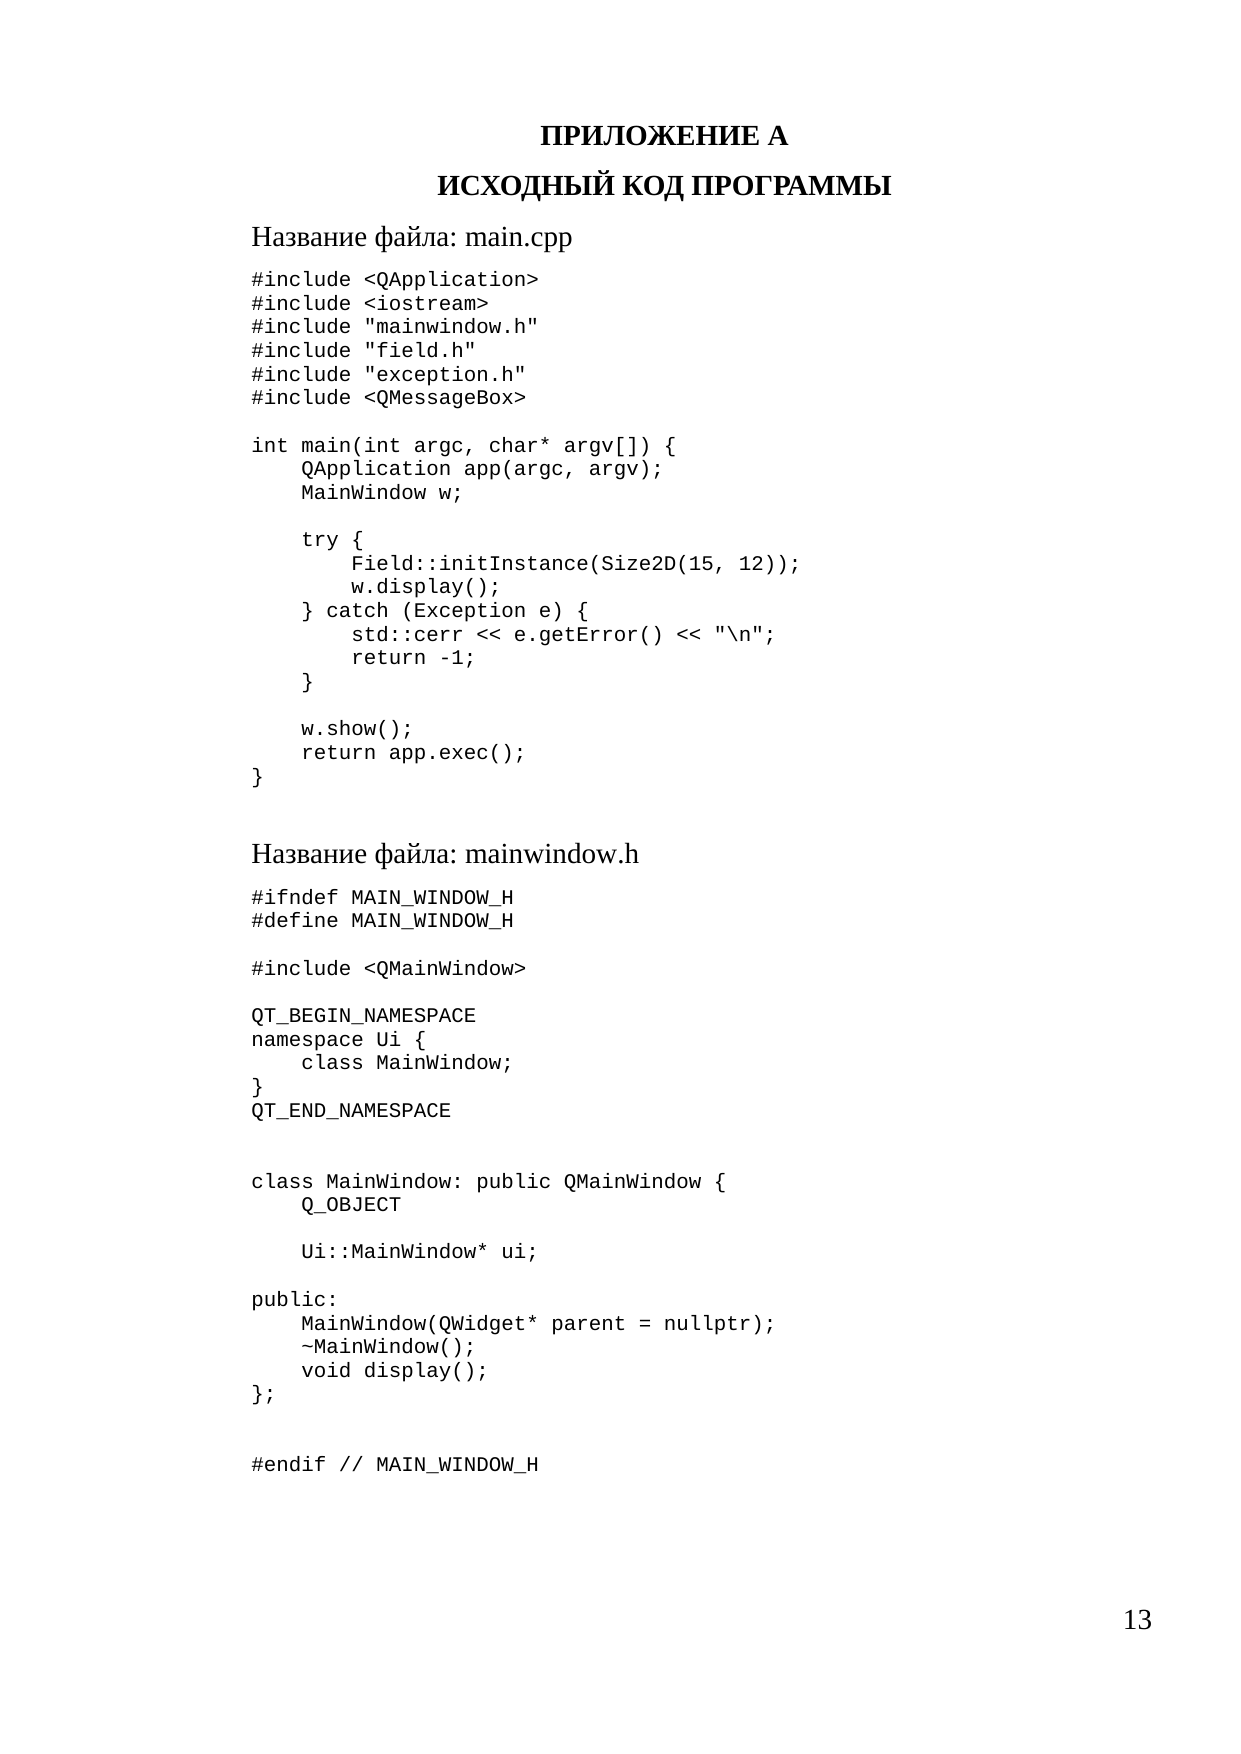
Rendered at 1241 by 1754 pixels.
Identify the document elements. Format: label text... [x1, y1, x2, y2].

text ~MainWindow(); [177, 1336, 1152, 1360]
text Ui::MainWindow* ui; [177, 1242, 1152, 1265]
text } [177, 766, 1152, 789]
text } catch (Exception e) { [177, 600, 1152, 624]
text w.show(); [177, 718, 1152, 742]
text #endif // MAIN_WINDOW_H [177, 1454, 1152, 1478]
text return app.exec(); [177, 742, 1152, 766]
text w.display(); [177, 576, 1152, 600]
text } [177, 671, 1152, 695]
text void display(); [177, 1360, 1152, 1383]
text } [177, 1076, 1152, 1100]
text #include <QMessageBox> [177, 387, 1152, 411]
text Название файла: mainwindow.h [177, 837, 1152, 870]
text #include "mainwindow.h" [177, 316, 1152, 340]
text #include <QMainWindow> [177, 958, 1152, 981]
text #include <QApplication> [177, 269, 1152, 293]
text Field::initInstance(Size2D(15, 12)); [177, 553, 1152, 576]
text #include <iostream> [177, 293, 1152, 316]
text Название файла: main.cpp [177, 219, 1152, 252]
text std::cerr << e.getError() << "\n"; [177, 624, 1152, 647]
text QT_END_NAMESPACE [177, 1100, 1152, 1123]
text }; [177, 1383, 1152, 1407]
text QApplication app(argc, argv); [177, 458, 1152, 482]
text try { [177, 529, 1152, 553]
text class MainWindow: public QMainWindow { [177, 1171, 1152, 1194]
text MainWindow w; [177, 482, 1152, 506]
text QT_BEGIN_NAMESPACE [177, 1005, 1152, 1029]
text #define MAIN_WINDOW_H [177, 911, 1152, 934]
text int main(int argc, char* argv[]) { [177, 434, 1152, 458]
text public: [177, 1289, 1152, 1312]
text #include "exception.h" [177, 364, 1152, 387]
text #include "field.h" [177, 340, 1152, 364]
text MainWindow(QWidget* parent = nullptr); [177, 1312, 1152, 1336]
text #ifndef MAIN_WINDOW_H [177, 887, 1152, 911]
text Q_OBJECT [177, 1194, 1152, 1218]
text namespace Ui { [177, 1029, 1152, 1052]
text return -1; [177, 647, 1152, 671]
text class MainWindow; [177, 1052, 1152, 1076]
subtitle Приложение А Исходный код программы [177, 118, 1152, 202]
